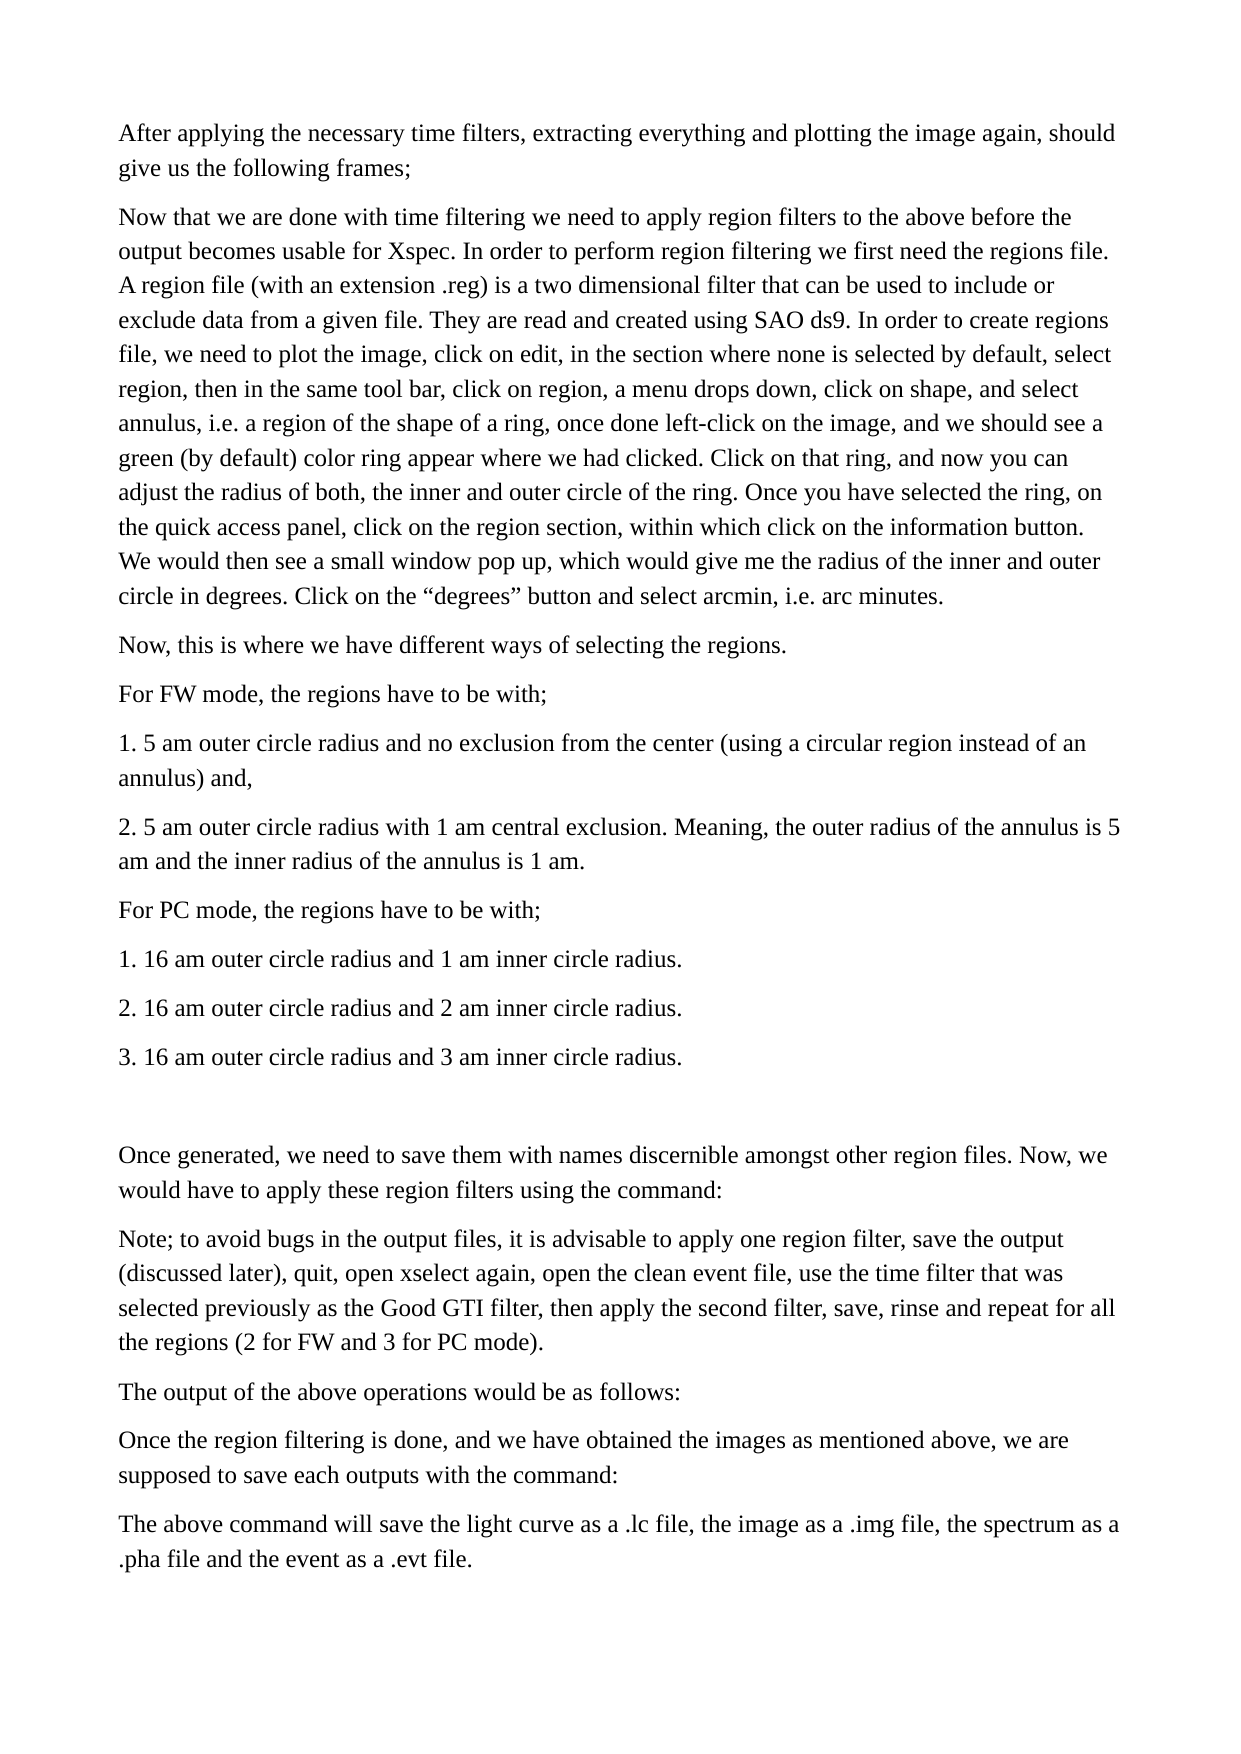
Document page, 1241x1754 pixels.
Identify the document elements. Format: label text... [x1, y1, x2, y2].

text The output of the above operations would be as follows: [118, 1377, 1122, 1405]
text The above command will save the light curve as a .lc file, the image as a .img file, the spectrum as a .pha file and the event as a .evt file. [118, 1509, 1122, 1572]
text For PC mode, the regions have to be with; [118, 895, 1122, 924]
text 1. 16 am outer circle radius and 1 am inner circle radius. [118, 944, 1122, 973]
text 2. 5 am outer circle radius with 1 am central exclusion. Meaning, the outer radius of the annulus is 5 am and the inner radius of the annulus is 1 am. [118, 812, 1122, 875]
text Once the region filtering is done, and we have obtained the images as mentioned above, we are supposed to save each outputs with the command: [118, 1426, 1122, 1489]
text Now, this is where we have different ways of selecting the regions. [118, 630, 1122, 659]
text After applying the necessary time filters, extracting everything and plotting the image again, should give us the following frames; [118, 118, 1122, 181]
text Once generated, we need to save them with names discernible amongst other region files. Now, we would have to apply these region filters using the command: [118, 1141, 1122, 1204]
text 3. 16 am outer circle radius and 3 am inner circle radius. [118, 1042, 1122, 1071]
text Now that we are done with time filtering we need to apply region filters to the above before the output becomes usable for Xspec. In order to perform region filtering we first need the regions file. A region file (with an extension .reg) is a two dimensional filter that can be used to include or exclude data from a given file. They are read and created using SAO ds9. In order to create regions file, we need to plot the image, click on edit, in the section where none is selected by default, select region, then in the same tool bar, click on region, a menu drops down, click on shape, and select annulus, i.e. a region of the shape of a ring, once done left-click on the image, and we should see a green (by default) color ring appear where we had clicked. Click on that ring, and now you can adjust the radius of both, the inner and outer circle of the ring. Once you have selected the ring, on the quick access panel, click on the region section, within which click on the information button. We would then see a small window pop up, which would give me the radius of the inner and outer circle in degrees. Click on the “degrees” button and select arcmin, i.e. arc minutes. [118, 202, 1122, 610]
text 2. 16 am outer circle radius and 2 am inner circle radius. [118, 993, 1122, 1022]
text For FW mode, the regions have to be with; [118, 679, 1122, 708]
text Note; to avoid bugs in the output files, it is advisable to apply one region filter, save the output (discussed later), quit, open xselect again, open the clean event file, use the time filter that was selected previously as the Good GTI filter, then apply the second filter, save, rinse and repeat for all the regions (2 for FW and 3 for PC mode). [118, 1224, 1122, 1356]
text 1. 5 am outer circle radius and no exclusion from the center (using a circular region instead of an annulus) and, [118, 728, 1122, 791]
